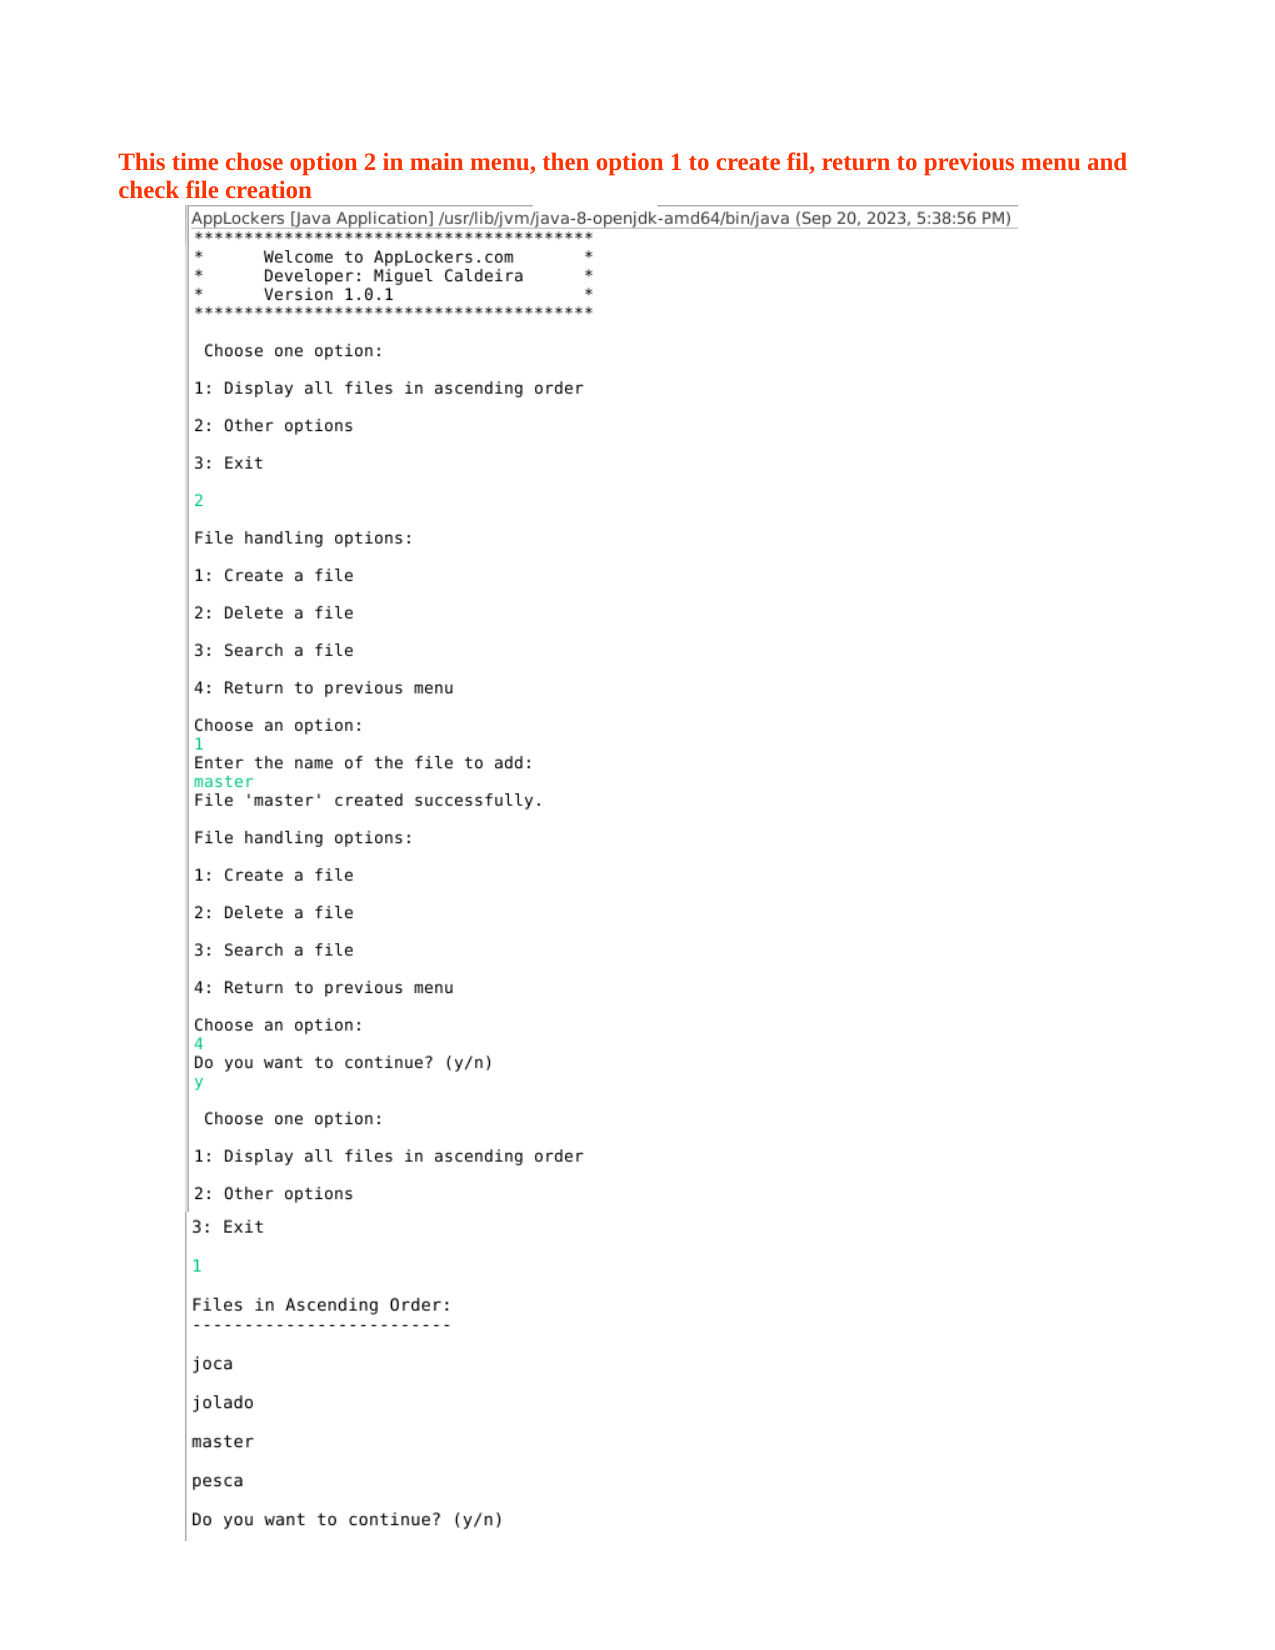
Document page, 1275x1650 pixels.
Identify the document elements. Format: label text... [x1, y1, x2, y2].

picture [184, 205, 1019, 1541]
text This time chose option 2 in main menu, then option 1 to create fil, return to previous menu and check file creation [118, 147, 1157, 204]
